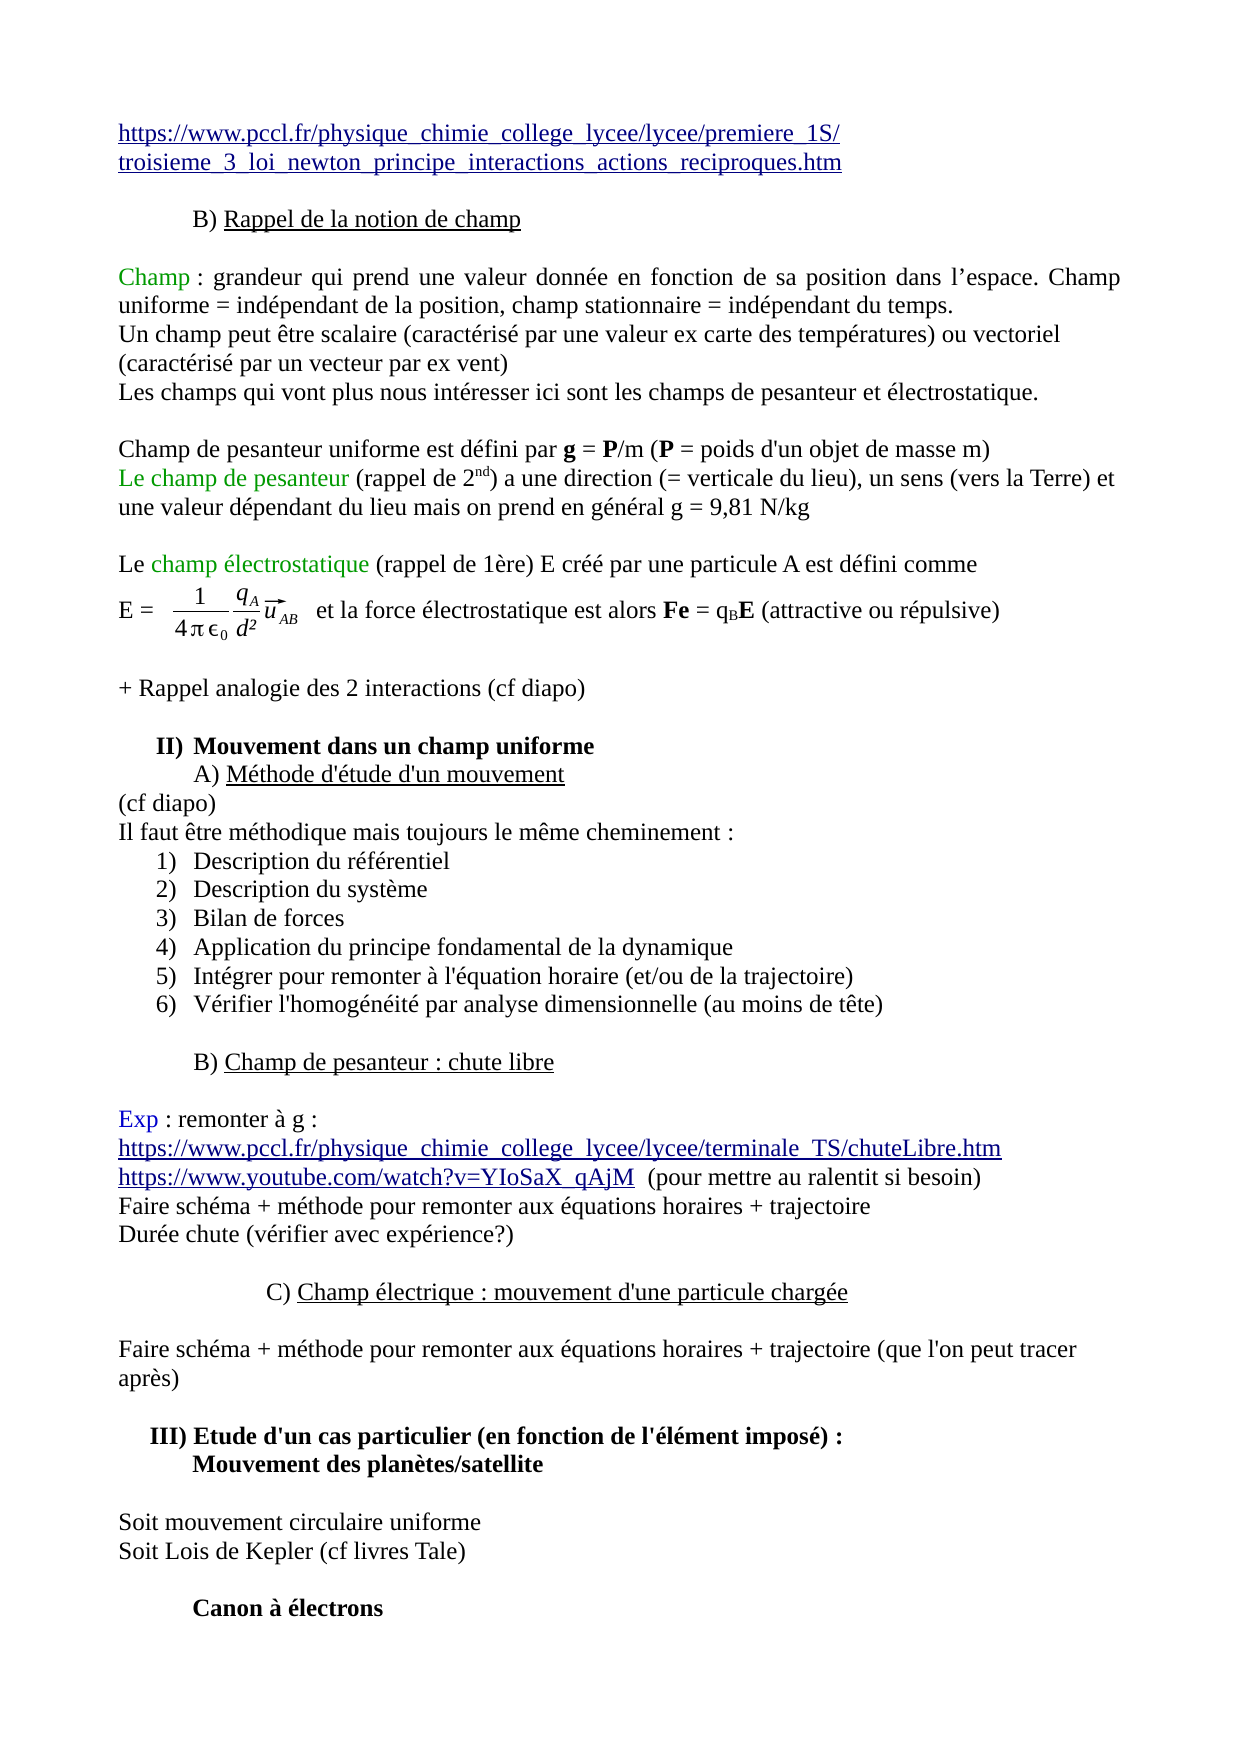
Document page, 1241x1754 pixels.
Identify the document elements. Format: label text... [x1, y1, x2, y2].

text https://www.pccl.fr/physique_chimie_college_lycee/lycee/premiere_1S/troisieme_3_loi_newton_principe_interactions_actions_reciproques.htm [118, 118, 1122, 176]
text + Rappel analogie des 2 interactions (cf diapo) [118, 673, 1122, 702]
text Le champ de pesanteur (rappel de 2nd) a une direction (= verticale du lieu), un sens (vers la Terre) et une valeur dépendant du lieu mais on prend en général g = 9,81 N/kg [118, 463, 1122, 521]
text Champ de pesanteur uniforme est défini par g = P/m (P = poids d'un objet de masse m) [118, 434, 1122, 463]
text Il faut être méthodique mais toujours le même cheminement : [118, 817, 1122, 846]
text C) Champ électrique : mouvement d'une particule chargée [118, 1277, 1122, 1306]
text Durée chute (vérifier avec expérience?) [118, 1219, 1122, 1248]
list Intégrer pour remonter à l'équation horaire (et/ou de la trajectoire) [156, 961, 1122, 989]
list Bilan de forces [156, 903, 1122, 932]
text Faire schéma + méthode pour remonter aux équations horaires + trajectoire [118, 1191, 1122, 1219]
text https://www.youtube.com/watch?v=YIoSaX_qAjM (pour mettre au ralentit si besoin) [118, 1162, 1122, 1191]
text Mouvement des planètes/satellite [118, 1449, 1122, 1478]
text III) Etude d'un cas particulier (en fonction de l'élément imposé) : [118, 1421, 1122, 1449]
text Faire schéma + méthode pour remonter aux équations horaires + trajectoire (que l'on peut tracer après) [118, 1334, 1122, 1392]
list A) Méthode d'étude d'un mouvement [156, 759, 1122, 788]
list Description du référentiel [156, 846, 1122, 874]
text Soit mouvement circulaire uniforme [118, 1507, 1122, 1536]
text https://www.pccl.fr/physique_chimie_college_lycee/lycee/terminale_TS/chuteLibre.htm [118, 1133, 1122, 1162]
list Mouvement dans un champ uniforme [156, 731, 1122, 759]
list Vérifier l'homogénéité par analyse dimensionnelle (au moins de tête) [156, 989, 1122, 1018]
text Champ : grandeur qui prend une valeur donnée en fonction de sa position dans l’espace. Champ uniforme = indépendant de la position, champ stationnaire = indépendant du temps. [118, 262, 1122, 319]
text Exp : remonter à g : [118, 1104, 1122, 1133]
text Un champ peut être scalaire (caractérisé par une valeur ex carte des températures) ou vectoriel (caractérisé par un vecteur par ex vent) [118, 319, 1122, 377]
text Le champ électrostatique (rappel de 1ère) E créé par une particule A est défini comme [118, 549, 1122, 578]
text Les champs qui vont plus nous intéresser ici sont les champs de pesanteur et électrostatique. [118, 377, 1122, 406]
text (cf diapo) [118, 788, 1122, 817]
text B) Rappel de la notion de champ [118, 204, 1122, 233]
text Soit Lois de Kepler (cf livres Tale) [118, 1536, 1122, 1564]
list Application du principe fondamental de la dynamique [156, 932, 1122, 961]
text E =et la force électrostatique est alors Fe = qBE (attractive ou répulsive) [118, 578, 1122, 644]
list B) Champ de pesanteur : chute libre [156, 1047, 1122, 1076]
list Description du système [156, 874, 1122, 903]
text Canon à électrons [118, 1593, 1122, 1622]
